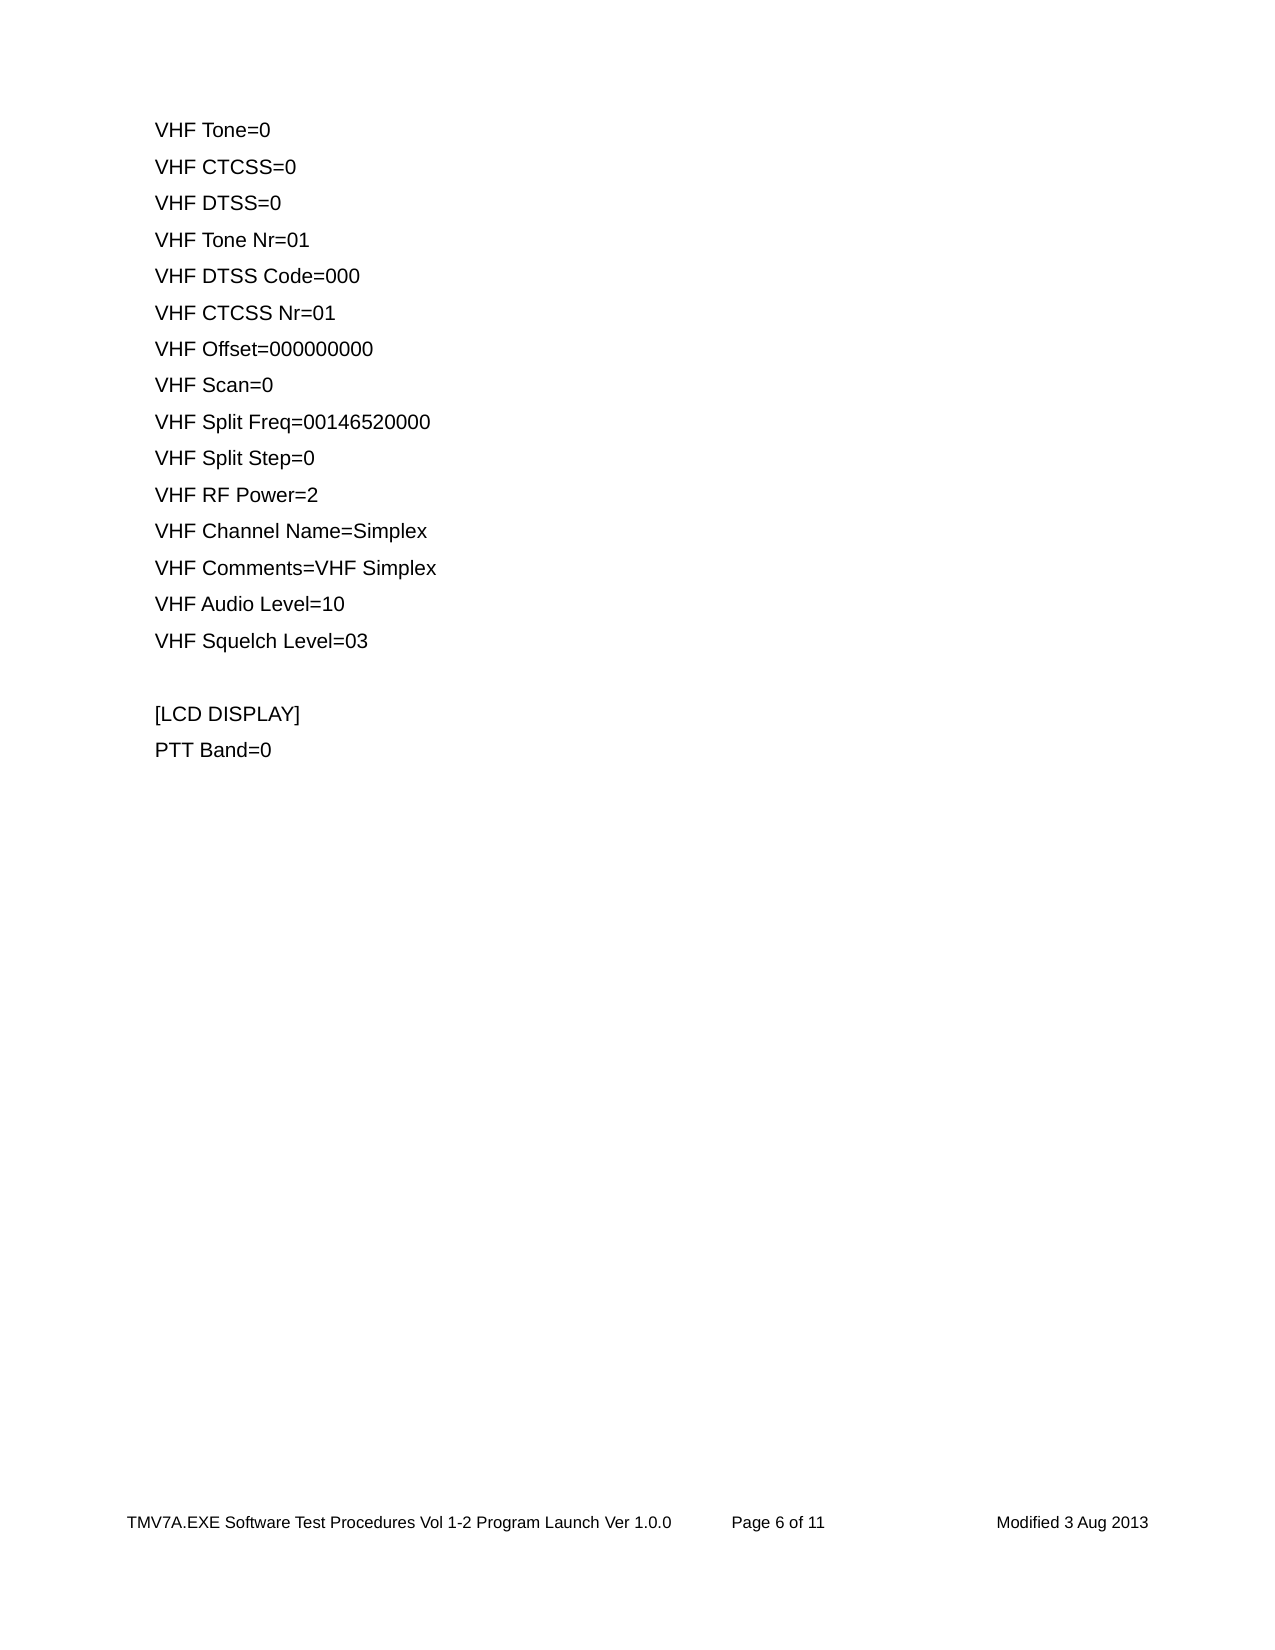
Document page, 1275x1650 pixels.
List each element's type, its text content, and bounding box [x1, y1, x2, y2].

text VHF CTCSS=0 [154, 154, 1157, 178]
text PTT Band=0 [154, 738, 1157, 762]
text VHF RF Power=2 [154, 483, 1157, 507]
text VHF DTSS=0 [154, 191, 1157, 215]
text VHF CTCSS Nr=01 [154, 300, 1157, 324]
text [LCD DISPLAY] [154, 701, 1157, 725]
text VHF DTSS Code=000 [154, 264, 1157, 288]
text VHF Channel Name=Simplex [154, 519, 1157, 543]
text VHF Split Freq=00146520000 [154, 410, 1157, 434]
text VHF Squelch Level=03 [154, 628, 1157, 652]
text VHF Split Step=0 [154, 446, 1157, 470]
text VHF Tone=0 [154, 118, 1157, 142]
text VHF Scan=0 [154, 373, 1157, 397]
text VHF Tone Nr=01 [154, 227, 1157, 251]
text VHF Audio Level=10 [154, 592, 1157, 616]
text VHF Comments=VHF Simplex [154, 556, 1157, 579]
text VHF Offset=000000000 [154, 337, 1157, 361]
